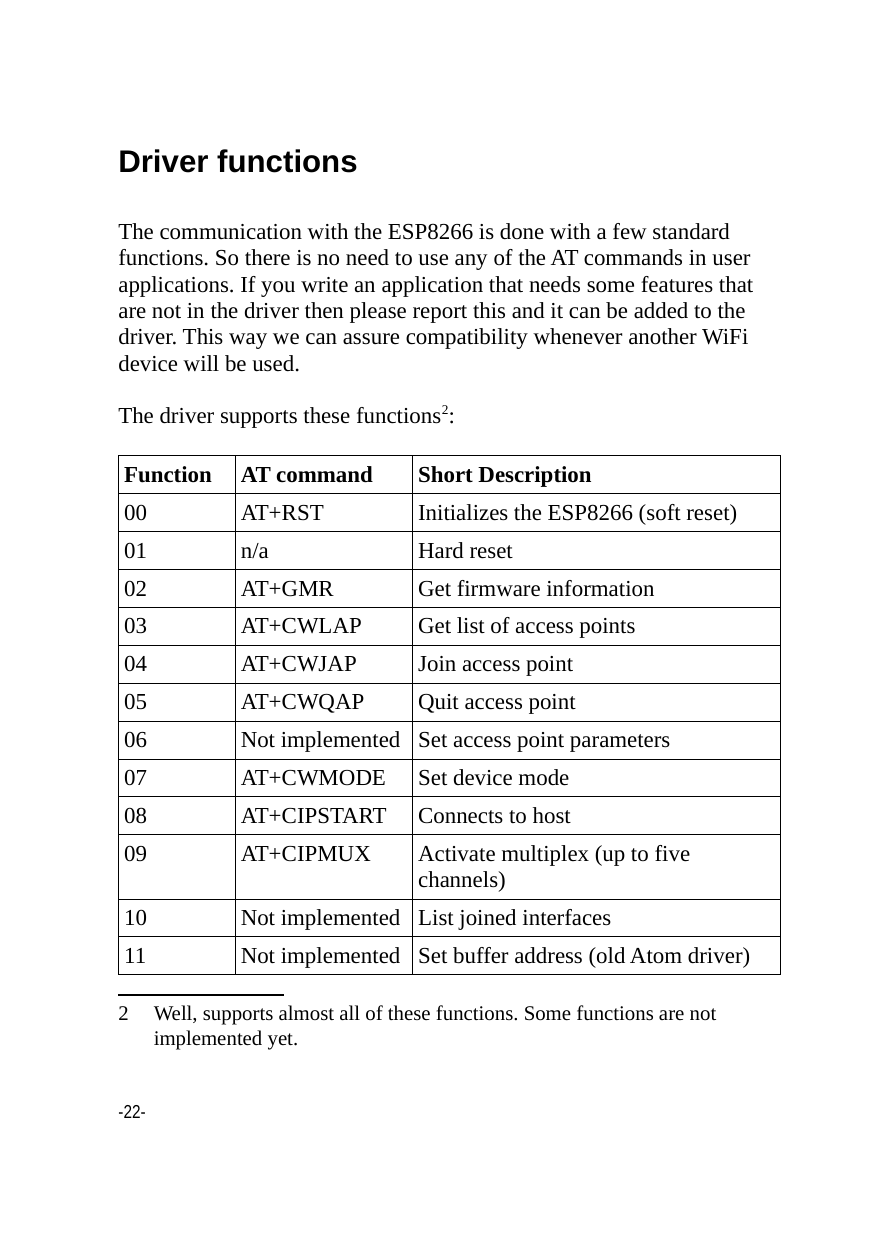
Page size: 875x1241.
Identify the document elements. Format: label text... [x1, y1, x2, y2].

table_cell n/a [236, 532, 412, 569]
table_header Short Description [413, 456, 780, 493]
table_cell AT+CWJAP [236, 646, 412, 683]
text The communication with the ESP8266 is done with a few standard functions. So there is no need to use any of the AT commands in user applications. If you write an application that needs some features that are not in the driver then please report this and it can be added to the driver. This way we can assure compatibility whenever another WiFi device will be used. [118, 218, 780, 376]
table_cell 01 [119, 532, 235, 569]
table_cell 09 [119, 835, 235, 898]
table_cell Set device mode [413, 760, 780, 796]
table_cell Quit access point [413, 684, 780, 721]
table_cell 02 [119, 570, 235, 607]
table_cell 04 [119, 646, 235, 683]
table_header AT command [236, 456, 412, 493]
table_cell Set buffer address (old Atom driver) [413, 937, 780, 974]
table_cell AT+CIPSTART [236, 797, 412, 834]
table_cell List joined interfaces [413, 900, 780, 936]
table_cell 10 [119, 900, 235, 936]
table_cell Not implemented [236, 900, 412, 936]
table_cell 05 [119, 684, 235, 721]
table_cell Get list of access points [413, 608, 780, 645]
text Well, supports almost all of these functions. Some functions are not implemented yet. [118, 1001, 780, 1049]
table_cell AT+RST [236, 494, 412, 531]
table_cell AT+CWMODE [236, 760, 412, 796]
text The driver supports these functions: [118, 402, 780, 429]
table_cell Connects to host [413, 797, 780, 834]
table_cell 00 [119, 494, 235, 531]
table_cell Get firmware information [413, 570, 780, 607]
table_cell AT+GMR [236, 570, 412, 607]
table_cell Hard reset [413, 532, 780, 569]
table_cell 08 [119, 797, 235, 834]
table_cell 06 [119, 722, 235, 758]
table_cell AT+CWLAP [236, 608, 412, 645]
table_cell 07 [119, 760, 235, 796]
table_cell AT+CIPMUX [236, 835, 412, 898]
table_cell Initializes the ESP8266 (soft reset) [413, 494, 780, 531]
table_cell Activate multiplex (up to five channels) [413, 835, 780, 898]
table_cell Join access point [413, 646, 780, 683]
table_cell Not implemented [236, 722, 412, 758]
table_header Function [119, 456, 235, 493]
table_cell AT+CWQAP [236, 684, 412, 721]
table_cell Not implemented [236, 937, 412, 974]
table_cell Set access point parameters [413, 722, 780, 758]
table_cell 03 [119, 608, 235, 645]
table_cell 11 [119, 937, 235, 974]
subtitle Driver functions [118, 143, 780, 179]
